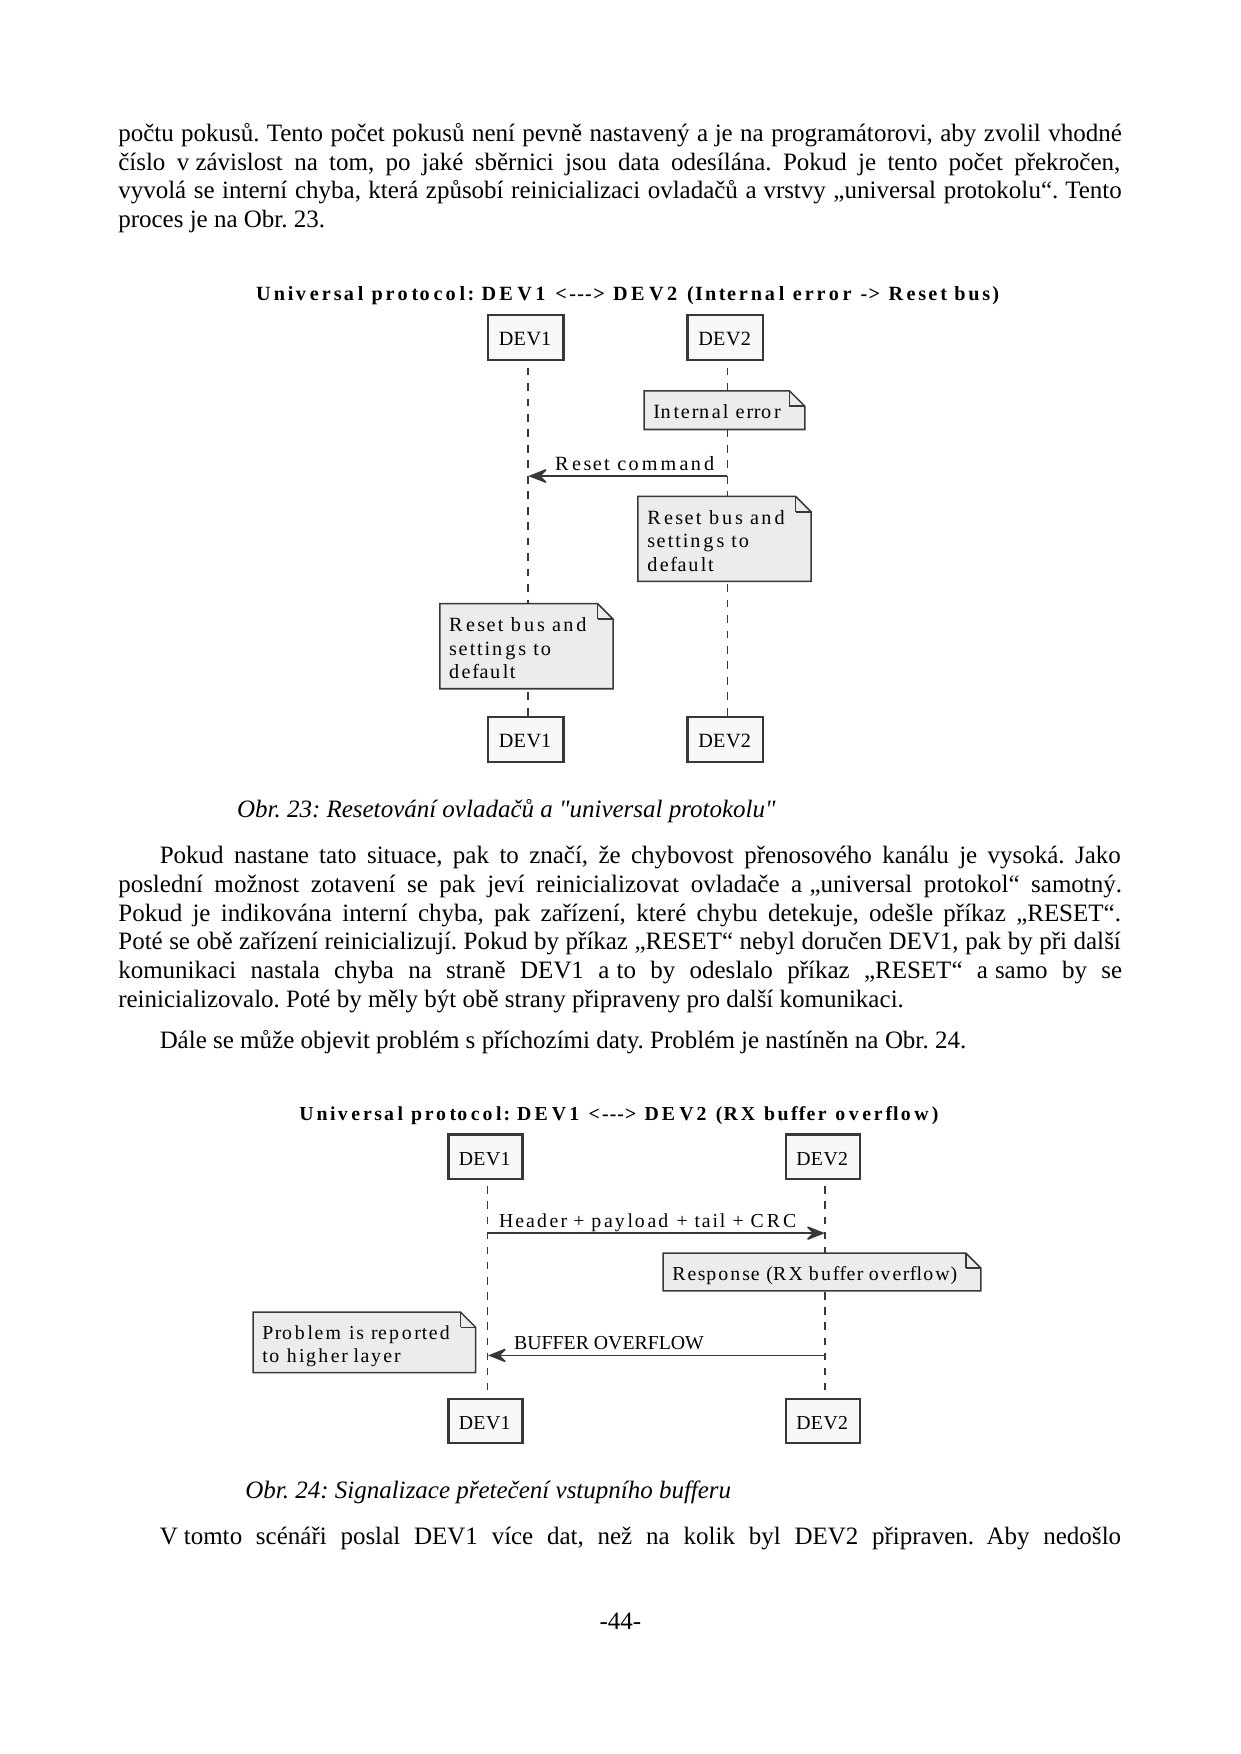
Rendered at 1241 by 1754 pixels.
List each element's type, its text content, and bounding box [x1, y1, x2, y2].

text Pokud nastane tato situace, pak to značí, že chybovost přenosového kanálu je vysoká. Jako poslední možnost zotavení se pak jeví reinicializovat ovladače a „universal protokol“ samotný. Pokud je indikována interní chyba, pak zařízení, které chybu detekuje, odešle příkaz „RESET“. Poté se obě zařízení reinicializují. Pokud by příkaz „RESET“ nebyl doručen DEV1, pak by při další komunikaci nastala chyba na straně DEV1 a to by odeslalo příkaz „RESET“ a samo by se reinicializovalo. Poté by měly být obě strany připraveny pro další komunikaci. [118, 246, 1122, 1013]
text Obr. 23: Resetování ovladačů a "universal protokolu" [237, 270, 1003, 822]
text V tomto scénáři poslal DEV1 více dat, než na kolik byl DEV2 připraven. Aby nedošlo [118, 1066, 1122, 1550]
text počtu pokusů. Tento počet pokusů není pevně nastavený a je na programátorovi, aby zvolil vhodné číslo v závislost na tom, po jaké sběrnici jsou data odesílána. Pokud je tento počet překročen, vyvolá se interní chyba, která způsobí reinicializaci ovladačů a vrstvy „universal protokolu“. Tento proces je na Obr. 23. [118, 118, 1122, 233]
text Dále se může objevit problém s příchozími daty. Problém je nastíněn na Obr. 24. [118, 1025, 1122, 1054]
text Obr. 24: Signalizace přetečení vstupního bufferu [245, 1091, 995, 1504]
